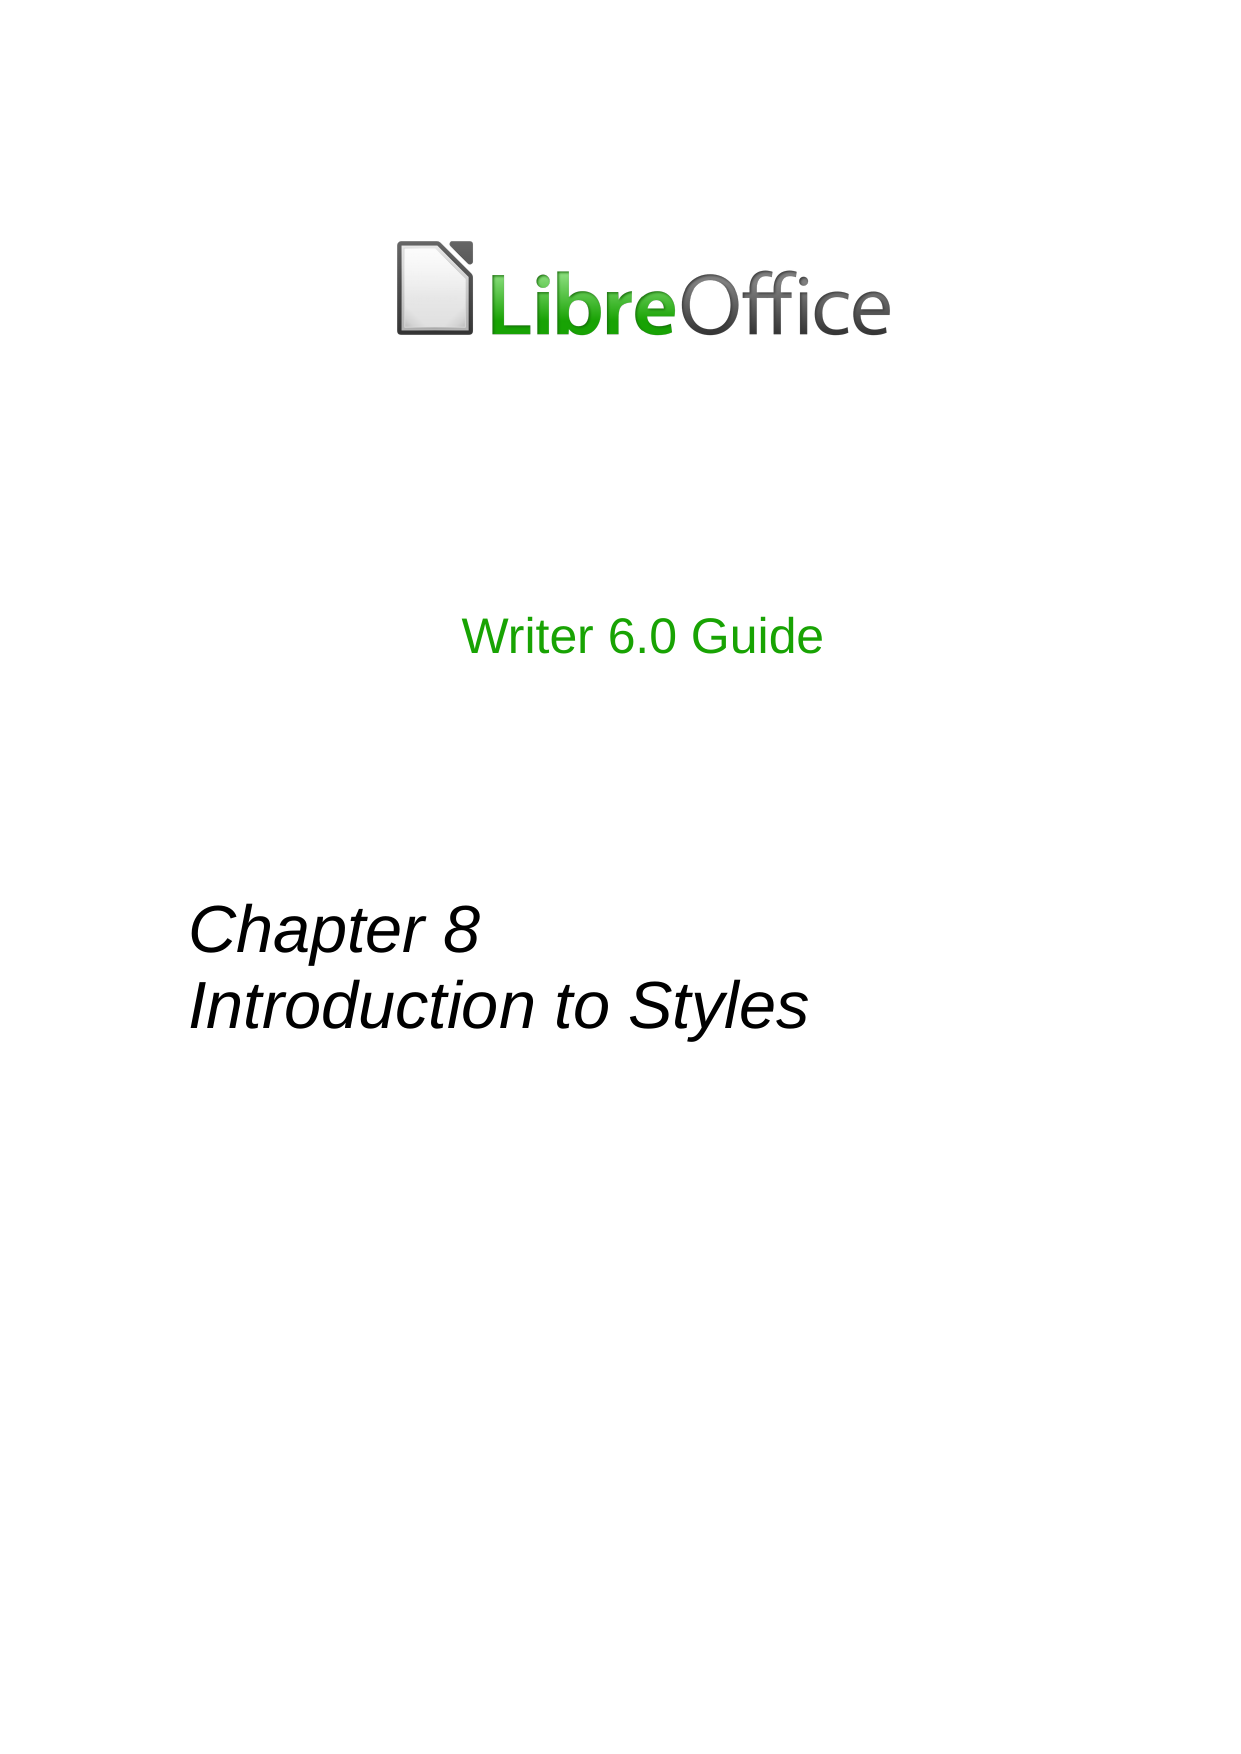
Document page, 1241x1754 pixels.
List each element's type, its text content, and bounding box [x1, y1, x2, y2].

title Chapter 8 Introduction to Styles [188, 889, 1098, 1043]
text Writer 6.0 Guide [188, 607, 1098, 664]
picture [392, 236, 893, 342]
